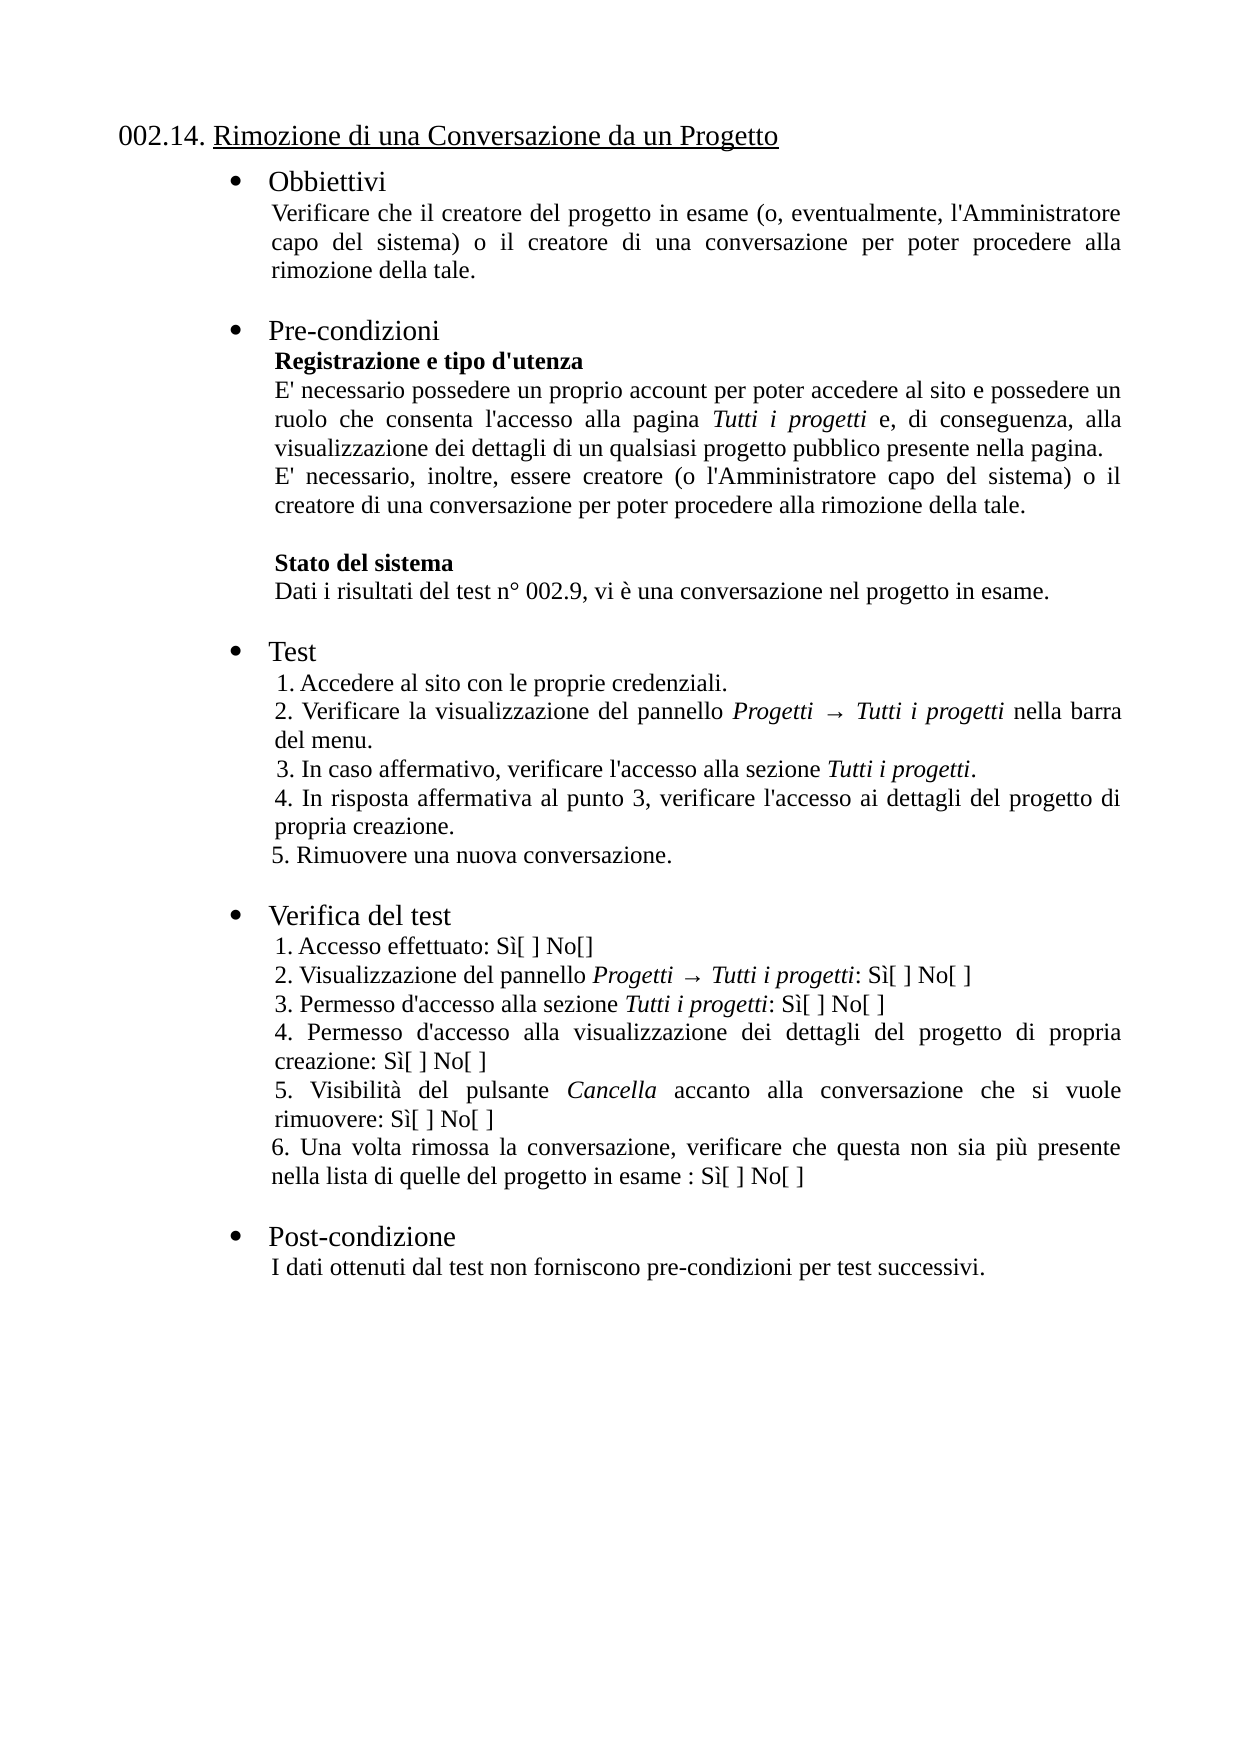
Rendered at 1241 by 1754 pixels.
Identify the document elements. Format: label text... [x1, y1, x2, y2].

list Pre-condizioni [231, 313, 1122, 346]
text Stato del sistema [274, 548, 1122, 576]
text Dati i risultati del test n° 002.9, vi è una conversazione nel progetto in esame. [274, 576, 1122, 605]
text 1. Accedere al sito con le proprie credenziali. [276, 668, 1122, 696]
text Verificare che il creatore del progetto in esame (o, eventualmente, l'Amministratore capo del sistema) o il creatore di una conversazione per poter procedere alla rimozione della tale. [271, 198, 1122, 284]
text 4. In risposta affermativa al punto 3, verificare l'accesso ai dettagli del progetto di propria creazione. [274, 783, 1122, 840]
text E' necessario possedere un proprio account per poter accedere al sito e possedere un ruolo che consenta l'accesso alla pagina Tutti i progetti e, di conseguenza, alla visualizzazione dei dettagli di un qualsiasi progetto pubblico presente nella pagina. [274, 375, 1122, 461]
list Obbiettivi [231, 164, 1122, 198]
text 5. Rimuovere una nuova conversazione. [265, 840, 1122, 869]
text 2. Verificare la visualizzazione del pannello Progetti → Tutti i progetti nella barra del menu. [274, 696, 1122, 754]
subtitle 002.14. Rimozione di una Conversazione da un Progetto [118, 118, 1122, 152]
list Post-condizione [231, 1219, 1122, 1252]
text I dati ottenuti dal test non forniscono pre-condizioni per test successivi. [271, 1252, 1122, 1281]
text 6. Una volta rimossa la conversazione, verificare che questa non sia più presente nella lista di quelle del progetto in esame : Sì[ ] No[ ] [234, 1132, 1122, 1190]
text 1. Accesso effettuato: Sì[ ] No[] [274, 931, 1122, 960]
text 4. Permesso d'accesso alla visualizzazione dei dettagli del progetto di propria creazione: Sì[ ] No[ ] [274, 1017, 1122, 1075]
text Registrazione e tipo d'utenza [274, 346, 1122, 375]
text 2. Visualizzazione del pannello Progetti → Tutti i progetti: Sì[ ] No[ ] [274, 960, 1122, 989]
text 3. In caso affermativo, verificare l'accesso alla sezione Tutti i progetti. [276, 754, 1122, 783]
text 3. Permesso d'accesso alla sezione Tutti i progetti: Sì[ ] No[ ] [274, 989, 1122, 1017]
text E' necessario, inoltre, essere creatore (o l'Amministratore capo del sistema) o il creatore di una conversazione per poter procedere alla rimozione della tale. [274, 461, 1122, 519]
list Verifica del test [231, 898, 1122, 931]
list Test [231, 634, 1122, 668]
text 5. Visibilità del pulsante Cancella accanto alla conversazione che si vuole rimuovere: Sì[ ] No[ ] [274, 1075, 1122, 1132]
